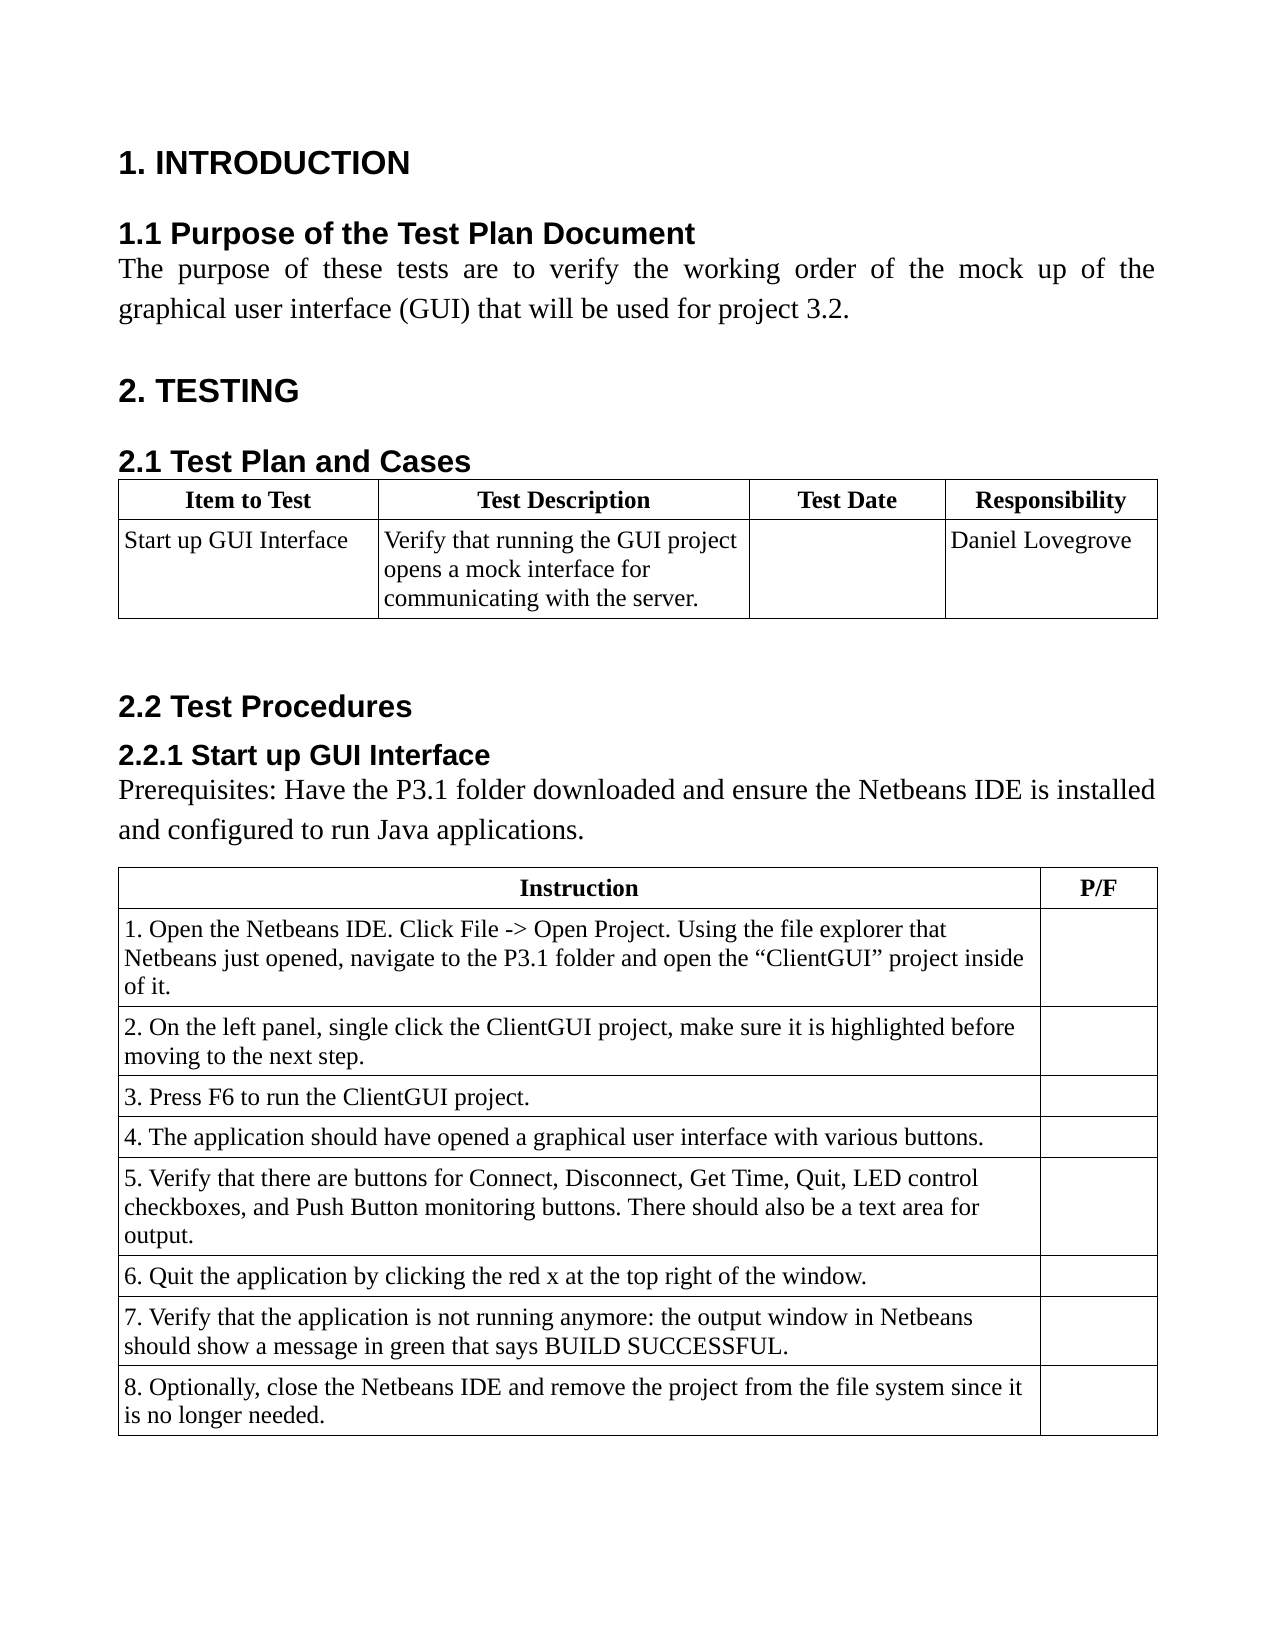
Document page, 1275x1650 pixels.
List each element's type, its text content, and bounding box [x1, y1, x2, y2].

table_cell [1041, 1366, 1157, 1435]
table_cell 2. On the left panel, single click the ClientGUI project, make sure it is highlighted before moving to the next step. [119, 1007, 1040, 1075]
subtitle 2.2.1 Start up GUI Interface [118, 738, 1157, 772]
subtitle 2. TESTING [118, 371, 1157, 409]
table_cell [1041, 1076, 1157, 1116]
table_header P/F [1041, 868, 1157, 908]
table_cell [1041, 1256, 1157, 1296]
subtitle 1.1 Purpose of the Test Plan Document [118, 215, 1157, 251]
table_cell Start up GUI Interface [119, 520, 378, 617]
text Prerequisites: Have the P3.1 folder downloaded and ensure the Netbeans IDE is installed and configured to run Java applications. [118, 772, 1157, 846]
table_cell Verify that running the GUI project opens a mock interface for communicating with the server. [379, 520, 749, 617]
table_header Test Description [379, 480, 749, 519]
table_header Instruction [119, 868, 1040, 908]
table_cell [1041, 1007, 1157, 1075]
table_cell [1041, 1158, 1157, 1255]
table_cell 6. Quit the application by clicking the red x at the top right of the window. [119, 1256, 1040, 1296]
table_cell [1041, 909, 1157, 1006]
subtitle 2.2 Test Procedures [118, 688, 1157, 724]
table_cell [1041, 1297, 1157, 1365]
table_cell [750, 520, 945, 617]
table_header Test Date [750, 480, 945, 519]
table_cell 4. The application should have opened a graphical user interface with various buttons. [119, 1117, 1040, 1157]
table_cell 3. Press F6 to run the ClientGUI project. [119, 1076, 1040, 1116]
table_cell 8. Optionally, close the Netbeans IDE and remove the project from the file system since it is no longer needed. [119, 1366, 1040, 1435]
text The purpose of these tests are to verify the working order of the mock up of the graphical user interface (GUI) that will be used for project 3.2. [118, 251, 1157, 324]
table_header Item to Test [119, 480, 378, 519]
table_cell 7. Verify that the application is not running anymore: the output window in Netbeans should show a message in green that says BUILD SUCCESSFUL. [119, 1297, 1040, 1365]
subtitle 1. INTRODUCTION [118, 143, 1157, 182]
table_cell 1. Open the Netbeans IDE. Click File -> Open Project. Using the file explorer that Netbeans just opened, navigate to the P3.1 folder and open the “ClientGUI” project inside of it. [119, 909, 1040, 1006]
table_cell [1041, 1117, 1157, 1157]
table_cell 5. Verify that there are buttons for Connect, Disconnect, Get Time, Quit, LED control checkboxes, and Push Button monitoring buttons. There should also be a text area for output. [119, 1158, 1040, 1255]
table_header Responsibility [946, 480, 1157, 519]
table_cell Daniel Lovegrove [946, 520, 1157, 617]
subtitle 2.1 Test Plan and Cases [118, 443, 1157, 478]
